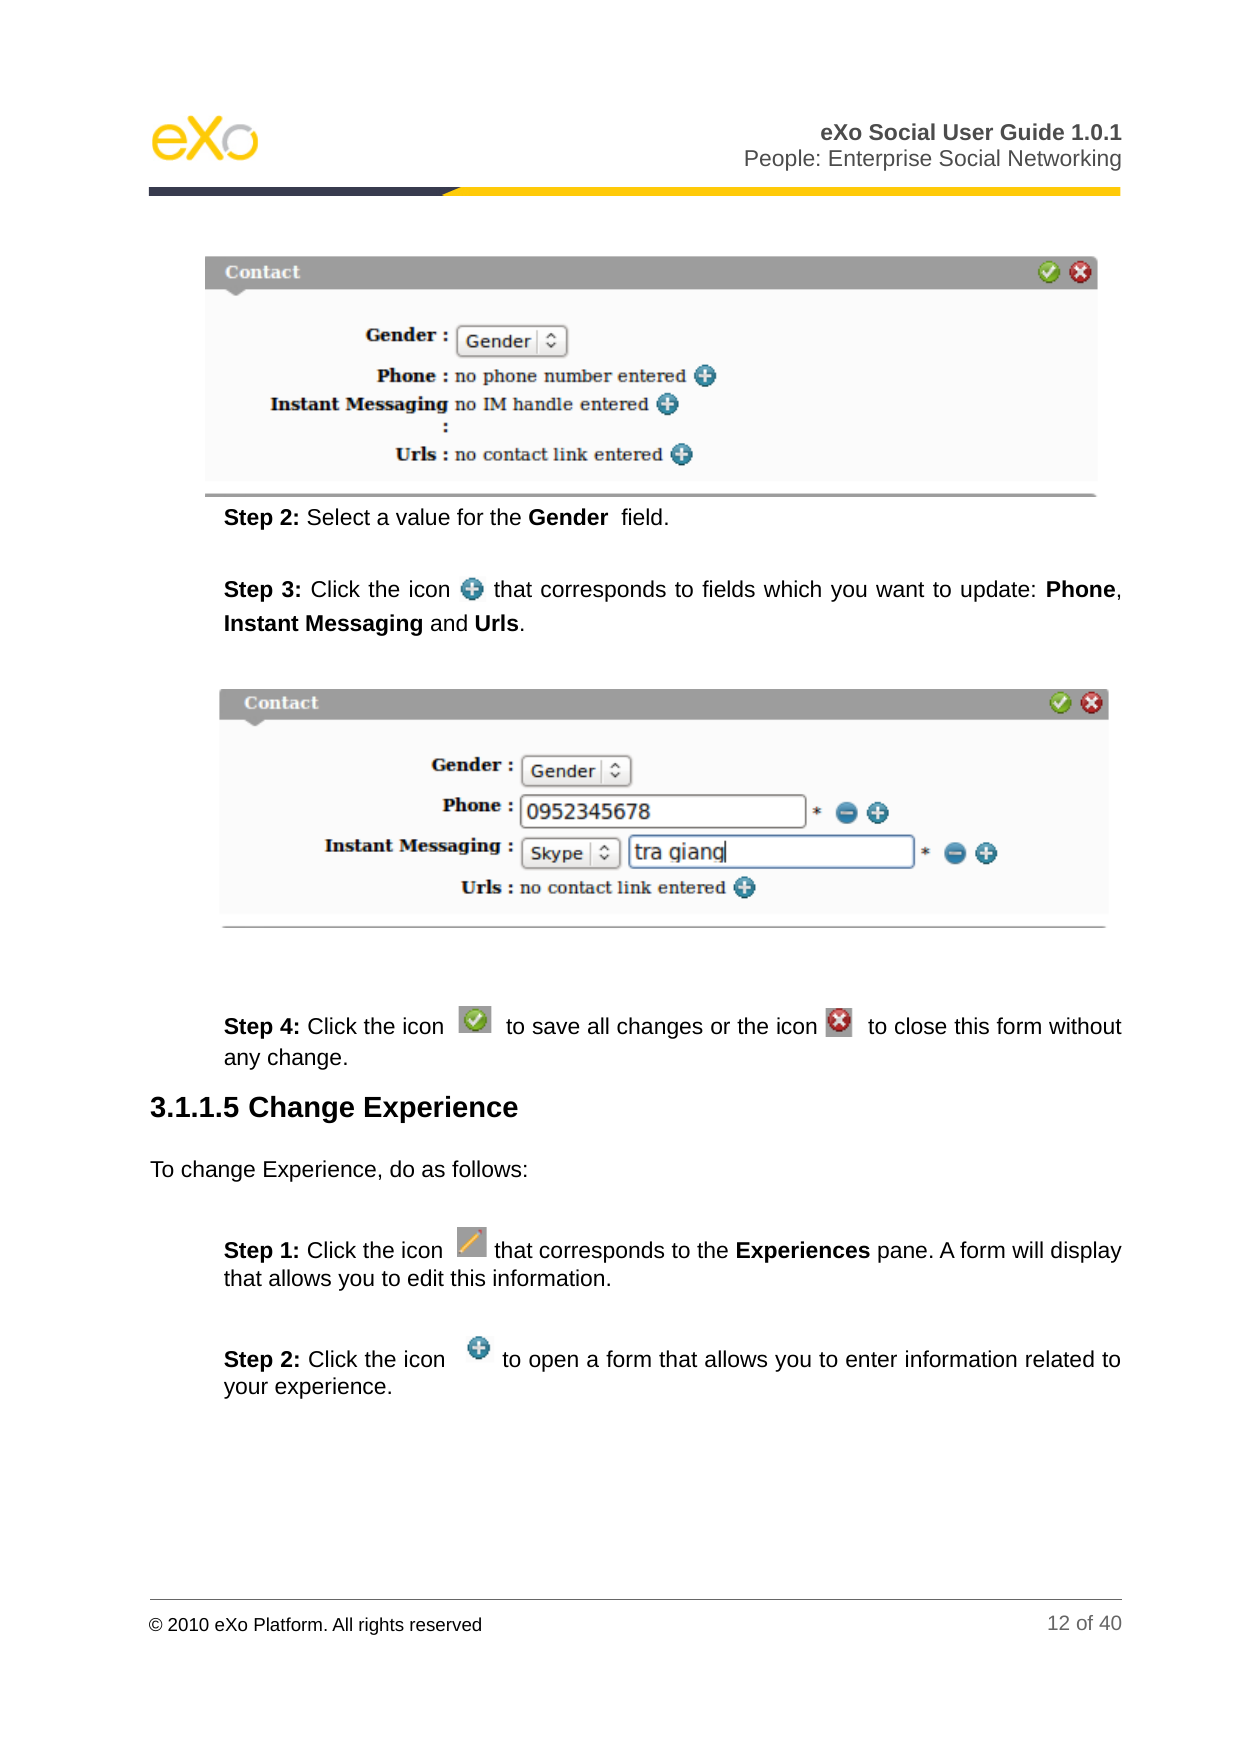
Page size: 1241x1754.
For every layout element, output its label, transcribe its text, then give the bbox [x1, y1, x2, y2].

picture [148, 187, 1121, 196]
picture [215, 689, 1112, 928]
list Step 1: Click the icon that corresponds to the Experiences pane. A form will display that allows you to edit this information. [223, 1220, 1122, 1291]
list Step 2: Click the icon to open a form that allows you to enter information related to your experience. [223, 1328, 1122, 1399]
picture [458, 575, 487, 602]
list Step 3: Click the iconthat corresponds to fields which you want to update: Phone, Instant Messaging and Urls. [223, 568, 1122, 636]
picture [458, 1006, 492, 1033]
picture [457, 1227, 487, 1257]
picture [825, 1008, 854, 1037]
subtitle Change Experience [150, 1090, 1122, 1123]
list Step 4: Click the icon to save all changes or the icon to close this form without any change. [223, 999, 1122, 1070]
picture [205, 256, 1101, 497]
list Step 2: Select a value for the Gender field. [223, 223, 1122, 531]
picture [460, 1336, 495, 1366]
picture [152, 115, 259, 161]
text To change Experience, do as follows: [112, 1156, 1122, 1182]
